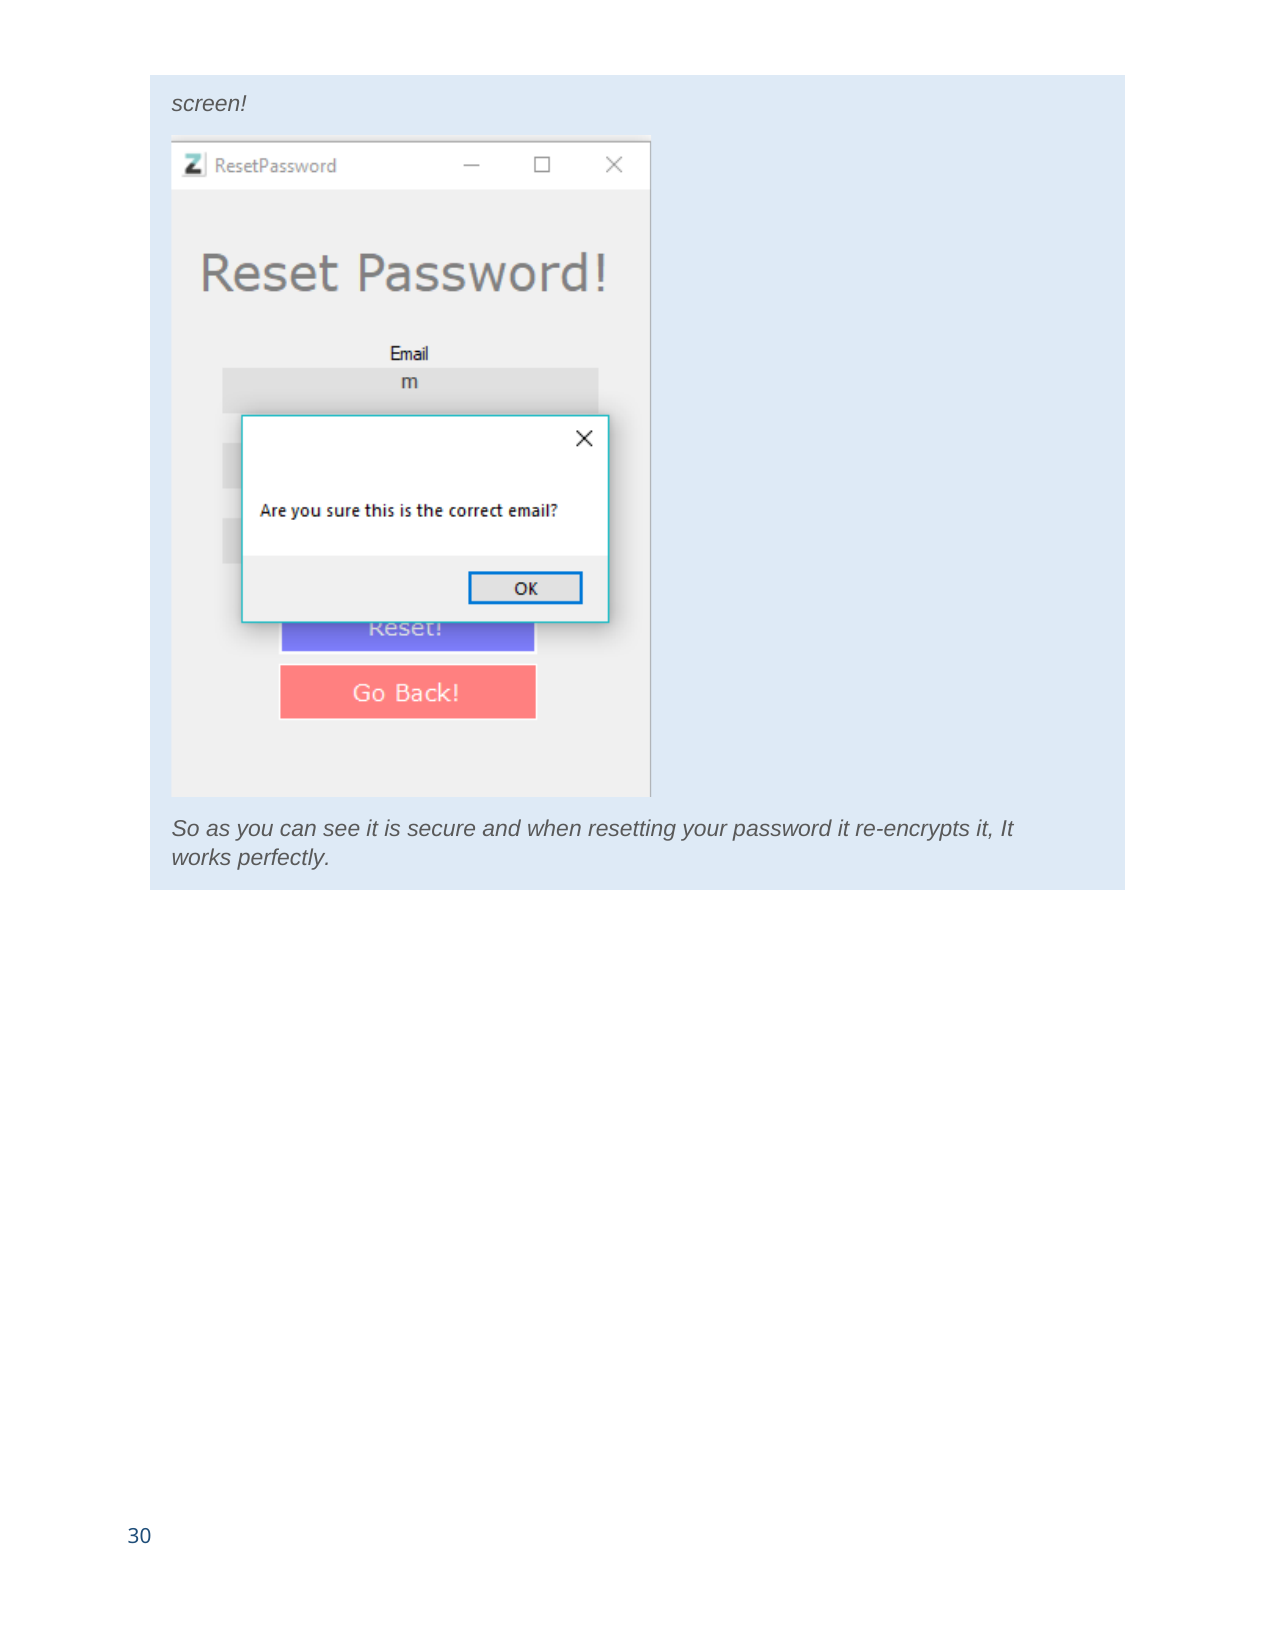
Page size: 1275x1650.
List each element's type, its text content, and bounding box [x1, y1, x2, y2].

table_header screen! So as you can see it is secure and when resetting your password it re-encrypts it, It works perfectly. [171, 75, 1125, 890]
table_header [150, 75, 171, 890]
